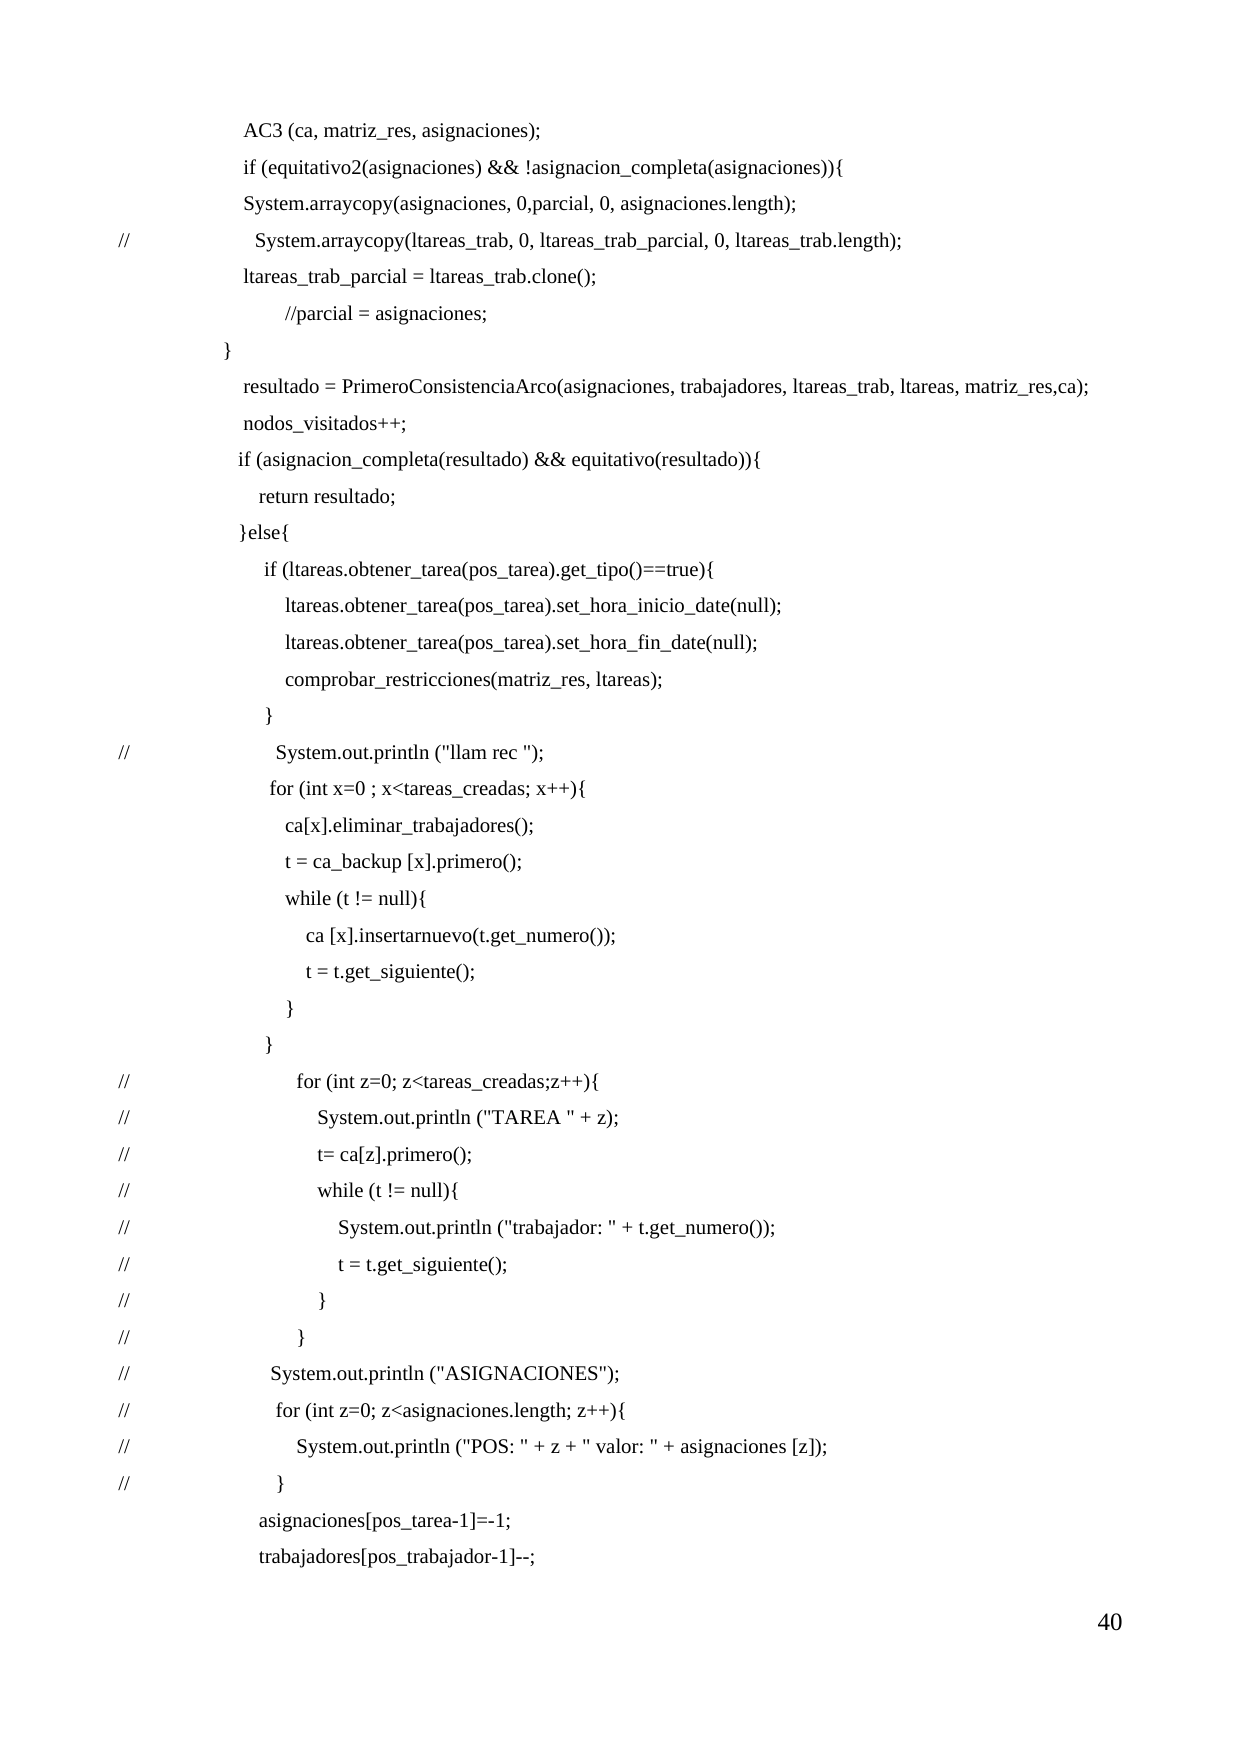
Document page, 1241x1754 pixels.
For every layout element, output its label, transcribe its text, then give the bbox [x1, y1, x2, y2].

text ltareas.obtener_tarea(pos_tarea).set_hora_fin_date(null); [118, 630, 1122, 654]
text // while (t != null){ [118, 1178, 1122, 1202]
text ca[x].eliminar_trabajadores(); [118, 813, 1122, 837]
text // t = t.get_siguiente(); [118, 1252, 1122, 1276]
text // System.out.println ("ASIGNACIONES"); [118, 1361, 1122, 1385]
text // } [118, 1471, 1122, 1495]
text resultado = PrimeroConsistenciaArco(asignaciones, trabajadores, ltareas_trab, ltareas, matriz_res,ca); [118, 374, 1122, 398]
text t = t.get_siguiente(); [118, 959, 1122, 983]
text // } [118, 1288, 1122, 1312]
text } [118, 996, 1122, 1020]
text }else{ [118, 520, 1122, 544]
text AC3 (ca, matriz_res, asignaciones); [118, 118, 1122, 142]
text t = ca_backup [x].primero(); [118, 849, 1122, 873]
text // System.out.println ("POS: " + z + " valor: " + asignaciones [z]); [118, 1434, 1122, 1458]
text // System.out.println ("trabajador: " + t.get_numero()); [118, 1215, 1122, 1239]
text comprobar_restricciones(matriz_res, ltareas); [118, 667, 1122, 691]
text // for (int z=0; z<tareas_creadas;z++){ [118, 1069, 1122, 1093]
text } [118, 1032, 1122, 1056]
text for (int x=0 ; x<tareas_creadas; x++){ [118, 776, 1122, 800]
text trabajadores[pos_trabajador-1]--; [118, 1544, 1122, 1568]
text while (t != null){ [118, 886, 1122, 910]
text // for (int z=0; z<asignaciones.length; z++){ [118, 1398, 1122, 1422]
text ltareas.obtener_tarea(pos_tarea).set_hora_inicio_date(null); [118, 593, 1122, 617]
text // System.arraycopy(ltareas_trab, 0, ltareas_trab_parcial, 0, ltareas_trab.length); [118, 228, 1122, 252]
text // System.out.println ("TAREA " + z); [118, 1105, 1122, 1129]
text ltareas_trab_parcial = ltareas_trab.clone(); [118, 264, 1122, 288]
text } [118, 703, 1122, 727]
text //parcial = asignaciones; [118, 301, 1122, 325]
text if (equitativo2(asignaciones) && !asignacion_completa(asignaciones)){ [118, 155, 1122, 179]
text asignaciones[pos_tarea-1]=-1; [118, 1507, 1122, 1532]
text // System.out.println ("llam rec "); [118, 740, 1122, 764]
text System.arraycopy(asignaciones, 0,parcial, 0, asignaciones.length); [118, 191, 1122, 215]
text // } [118, 1325, 1122, 1349]
text ca [x].insertarnuevo(t.get_numero()); [118, 922, 1122, 947]
text // t= ca[z].primero(); [118, 1142, 1122, 1166]
text if (ltareas.obtener_tarea(pos_tarea).get_tipo()==true){ [118, 557, 1122, 581]
text } [118, 337, 1122, 362]
text if (asignacion_completa(resultado) && equitativo(resultado)){ [118, 447, 1122, 471]
text return resultado; [118, 484, 1122, 508]
text nodos_visitados++; [118, 411, 1122, 435]
